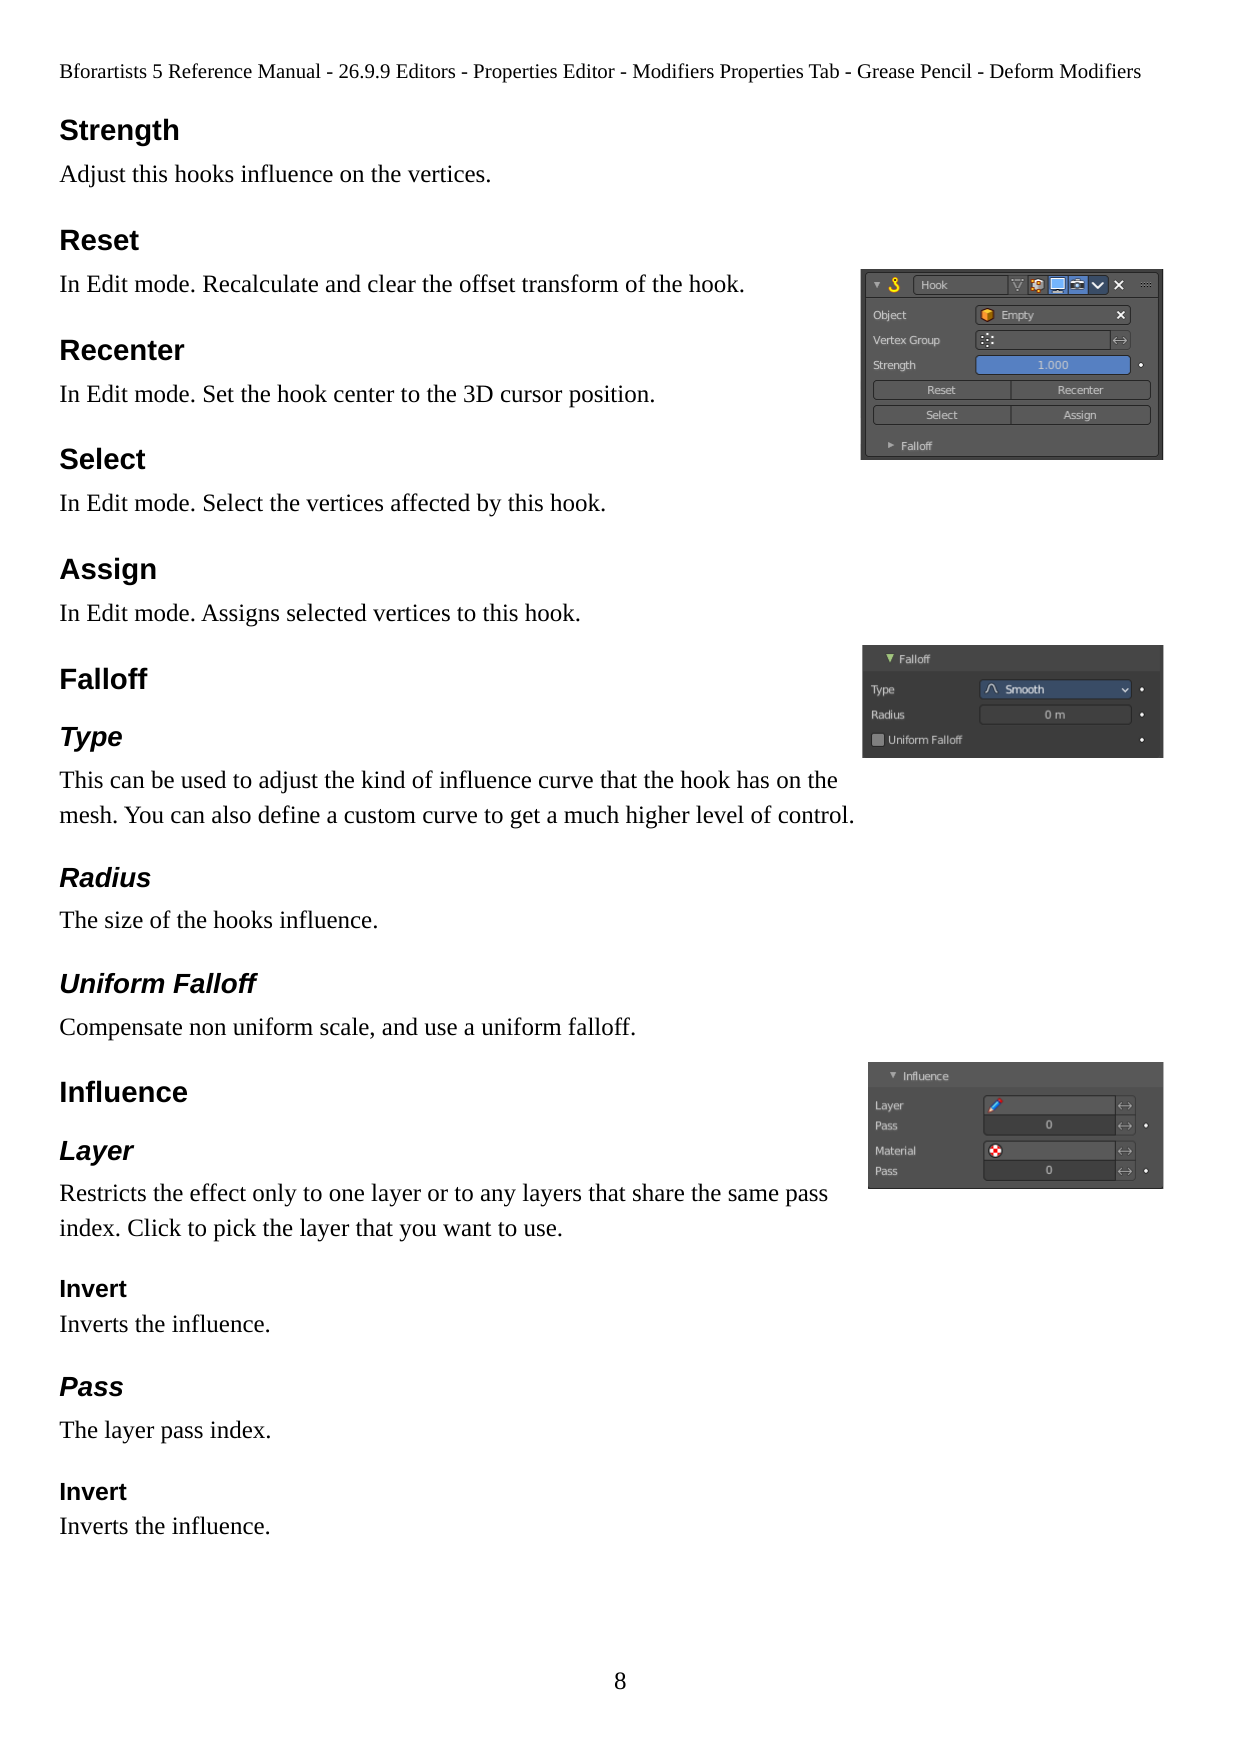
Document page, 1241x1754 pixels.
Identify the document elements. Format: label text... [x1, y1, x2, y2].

subtitle Uniform Falloff [59, 967, 1181, 999]
subtitle [1164, 1134, 1181, 1166]
text This can be used to adjust the kind of influence curve that the hook has on the mesh. You can also define a custom curve to get a much higher level of control. [59, 765, 1181, 828]
text In Edit mode. Set the hook center to the 3D cursor position. [59, 379, 860, 407]
text The layer pass index. [59, 1415, 1181, 1444]
text Inverts the influence. [59, 1309, 1181, 1338]
subtitle [1164, 662, 1181, 696]
picture [868, 1062, 1164, 1189]
subtitle [1164, 332, 1181, 366]
subtitle Recenter [59, 332, 860, 366]
subtitle Invert [59, 1274, 1181, 1303]
text Adjust this hooks influence on the vertices. [59, 159, 1181, 188]
subtitle Invert [59, 1477, 1181, 1505]
text In Edit mode. Recalculate and clear the offset transform of the hook. [59, 269, 860, 297]
subtitle Radius [59, 861, 1181, 893]
text In Edit mode. Assigns selected vertices to this hook. [59, 598, 1181, 627]
text Compensate non uniform scale, and use a uniform falloff. [59, 1012, 1181, 1040]
subtitle Type [59, 721, 862, 753]
subtitle Strength [59, 113, 1181, 146]
subtitle Reset [59, 222, 1181, 256]
subtitle Select [59, 442, 1181, 476]
picture [862, 645, 1164, 758]
text The size of the hooks influence. [59, 906, 1181, 934]
subtitle Falloff [59, 662, 862, 696]
picture [860, 269, 1164, 460]
text Restricts the effect only to one layer or to any layers that share the same pass index. Click to pick the layer that you want to use. [59, 1178, 1181, 1242]
text In Edit mode. Select the vertices affected by this hook. [59, 488, 1181, 517]
text Inverts the influence. [59, 1511, 1181, 1540]
subtitle Assign [59, 552, 1181, 586]
subtitle [1164, 1075, 1181, 1109]
subtitle Influence [59, 1075, 868, 1109]
subtitle Layer [59, 1134, 868, 1166]
subtitle Pass [59, 1371, 1181, 1403]
subtitle [1164, 721, 1181, 753]
